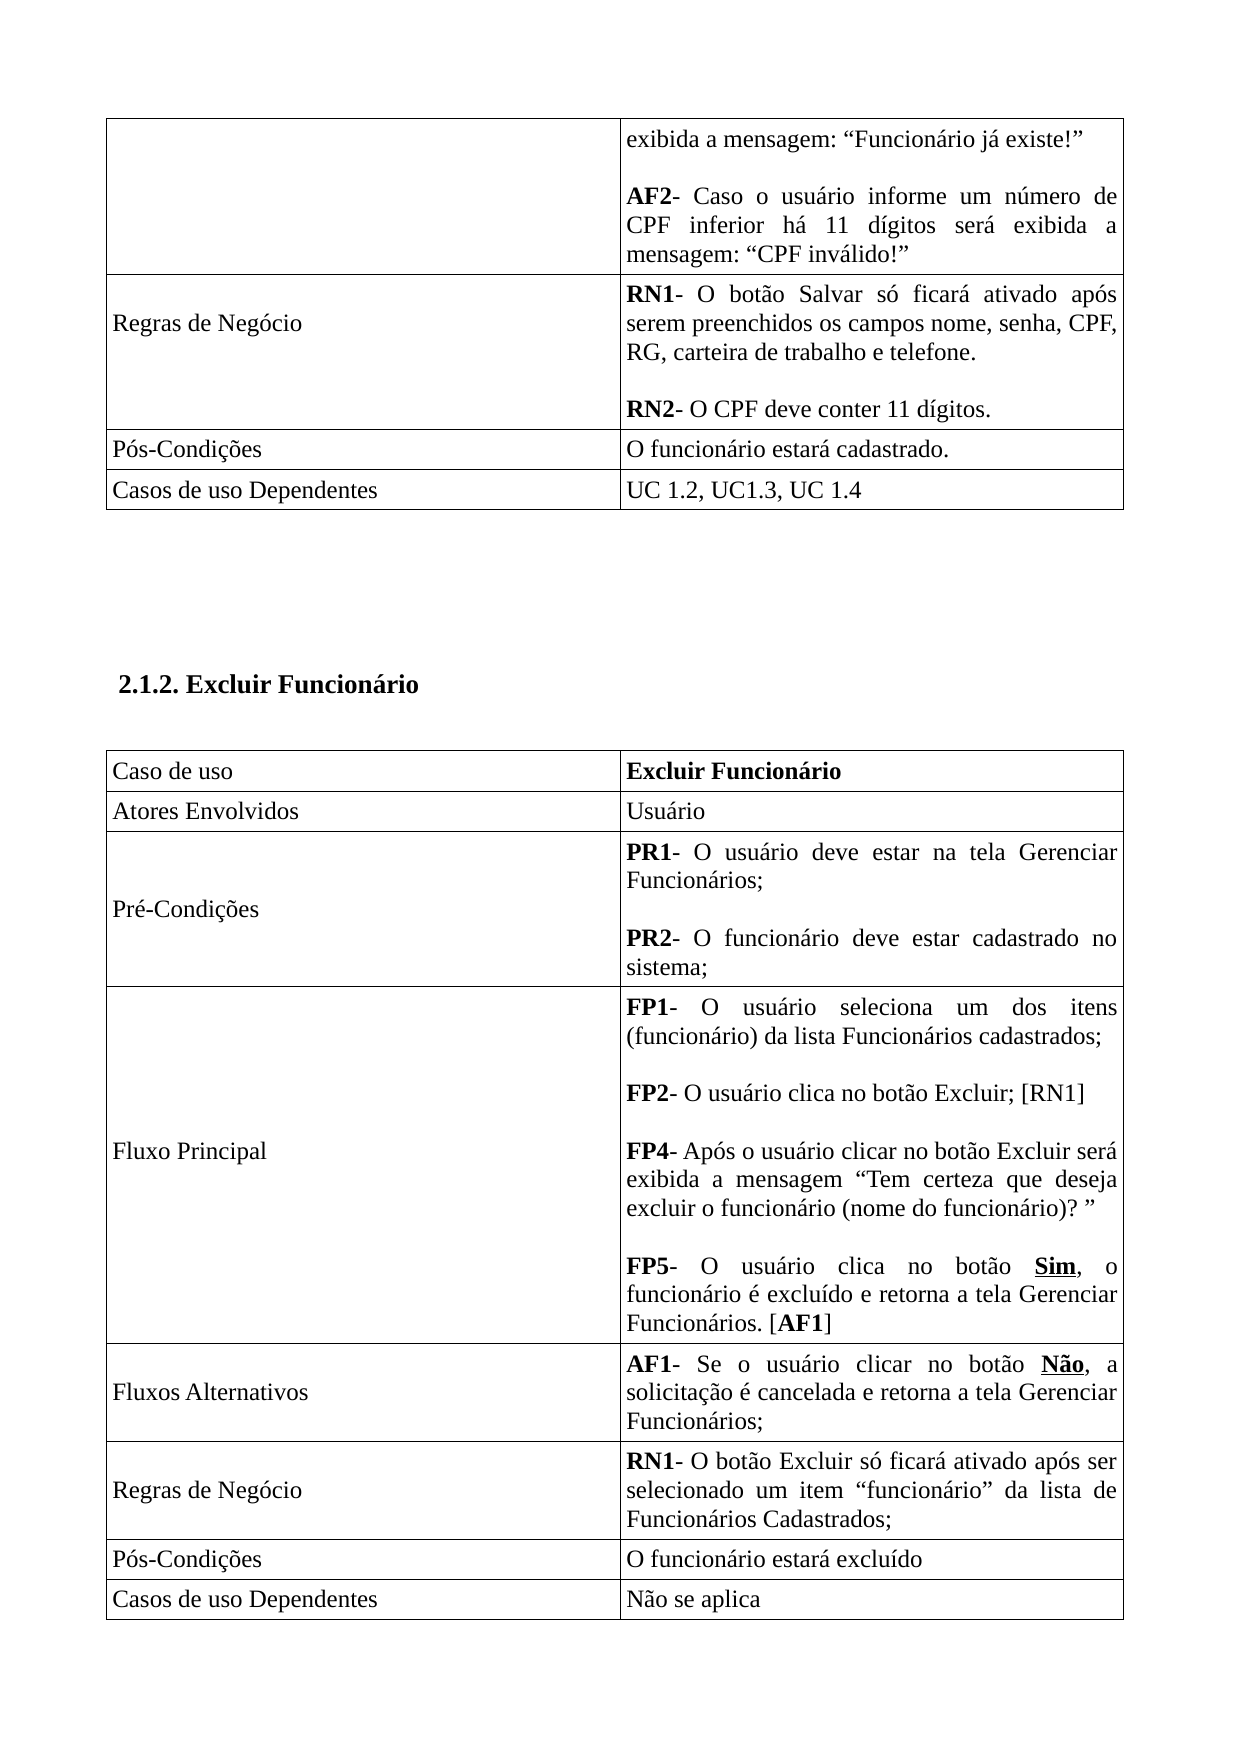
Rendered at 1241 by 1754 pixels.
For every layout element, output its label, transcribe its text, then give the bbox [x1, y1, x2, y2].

table_cell Casos de uso Dependentes [107, 470, 620, 509]
table_cell RN1- O botão Excluir só ficará ativado após ser selecionado um item “funcionário” da lista de Funcionários Cadastrados; [621, 1442, 1123, 1538]
table_cell Fluxos Alternativos [107, 1344, 620, 1441]
table_cell PR1- O usuário deve estar na tela Gerenciar Funcionários; PR2- O funcionário deve estar cadastrado no sistema; [621, 832, 1123, 986]
table_cell UC 1.2, UC1.3, UC 1.4 [621, 470, 1123, 509]
table_cell AF1- Se o usuário clicar no botão Não, a solicitação é cancelada e retorna a tela Gerenciar Funcionários; [621, 1344, 1123, 1441]
table_header Caso de uso [107, 751, 620, 791]
table_cell Regras de Negócio [107, 1442, 620, 1538]
table_header Excluir Funcionário [621, 751, 1123, 791]
table_cell Regras de Negócio [107, 275, 620, 429]
table_cell Usuário [621, 792, 1123, 831]
table_cell Pós-Condições [107, 1540, 620, 1579]
table_cell O funcionário estará cadastrado. [621, 430, 1123, 469]
text 2.1.2. Excluir Funcionário [118, 668, 1122, 699]
table_cell exibida a mensagem: “Funcionário já existe!” AF2- Caso o usuário informe um número de CPF inferior há 11 dígitos será exibida a mensagem: “CPF inválido!” [621, 119, 1123, 273]
table_cell Atores Envolvidos [107, 792, 620, 831]
table_cell Casos de uso Dependentes [107, 1580, 620, 1619]
table_cell Não se aplica [621, 1580, 1123, 1619]
table_cell Pré-Condições [107, 832, 620, 986]
table_cell RN1- O botão Salvar só ficará ativado após serem preenchidos os campos nome, senha, CPF, RG, carteira de trabalho e telefone. RN2- O CPF deve conter 11 dígitos. [621, 275, 1123, 429]
table_cell Pós-Condições [107, 430, 620, 469]
table_cell Fluxo Principal [107, 987, 620, 1343]
table_cell FP1- O usuário seleciona um dos itens (funcionário) da lista Funcionários cadastrados; FP2- O usuário clica no botão Excluir; [RN1] FP4- Após o usuário clicar no botão Excluir será exibida a mensagem “Tem certeza que deseja excluir o funcionário (nome do funcionário)? ” FP5- O usuário clica no botão Sim, o funcionário é excluído e retorna a tela Gerenciar Funcionários. [AF1] [621, 987, 1123, 1343]
table_cell [107, 119, 620, 273]
table_cell O funcionário estará excluído [621, 1540, 1123, 1579]
